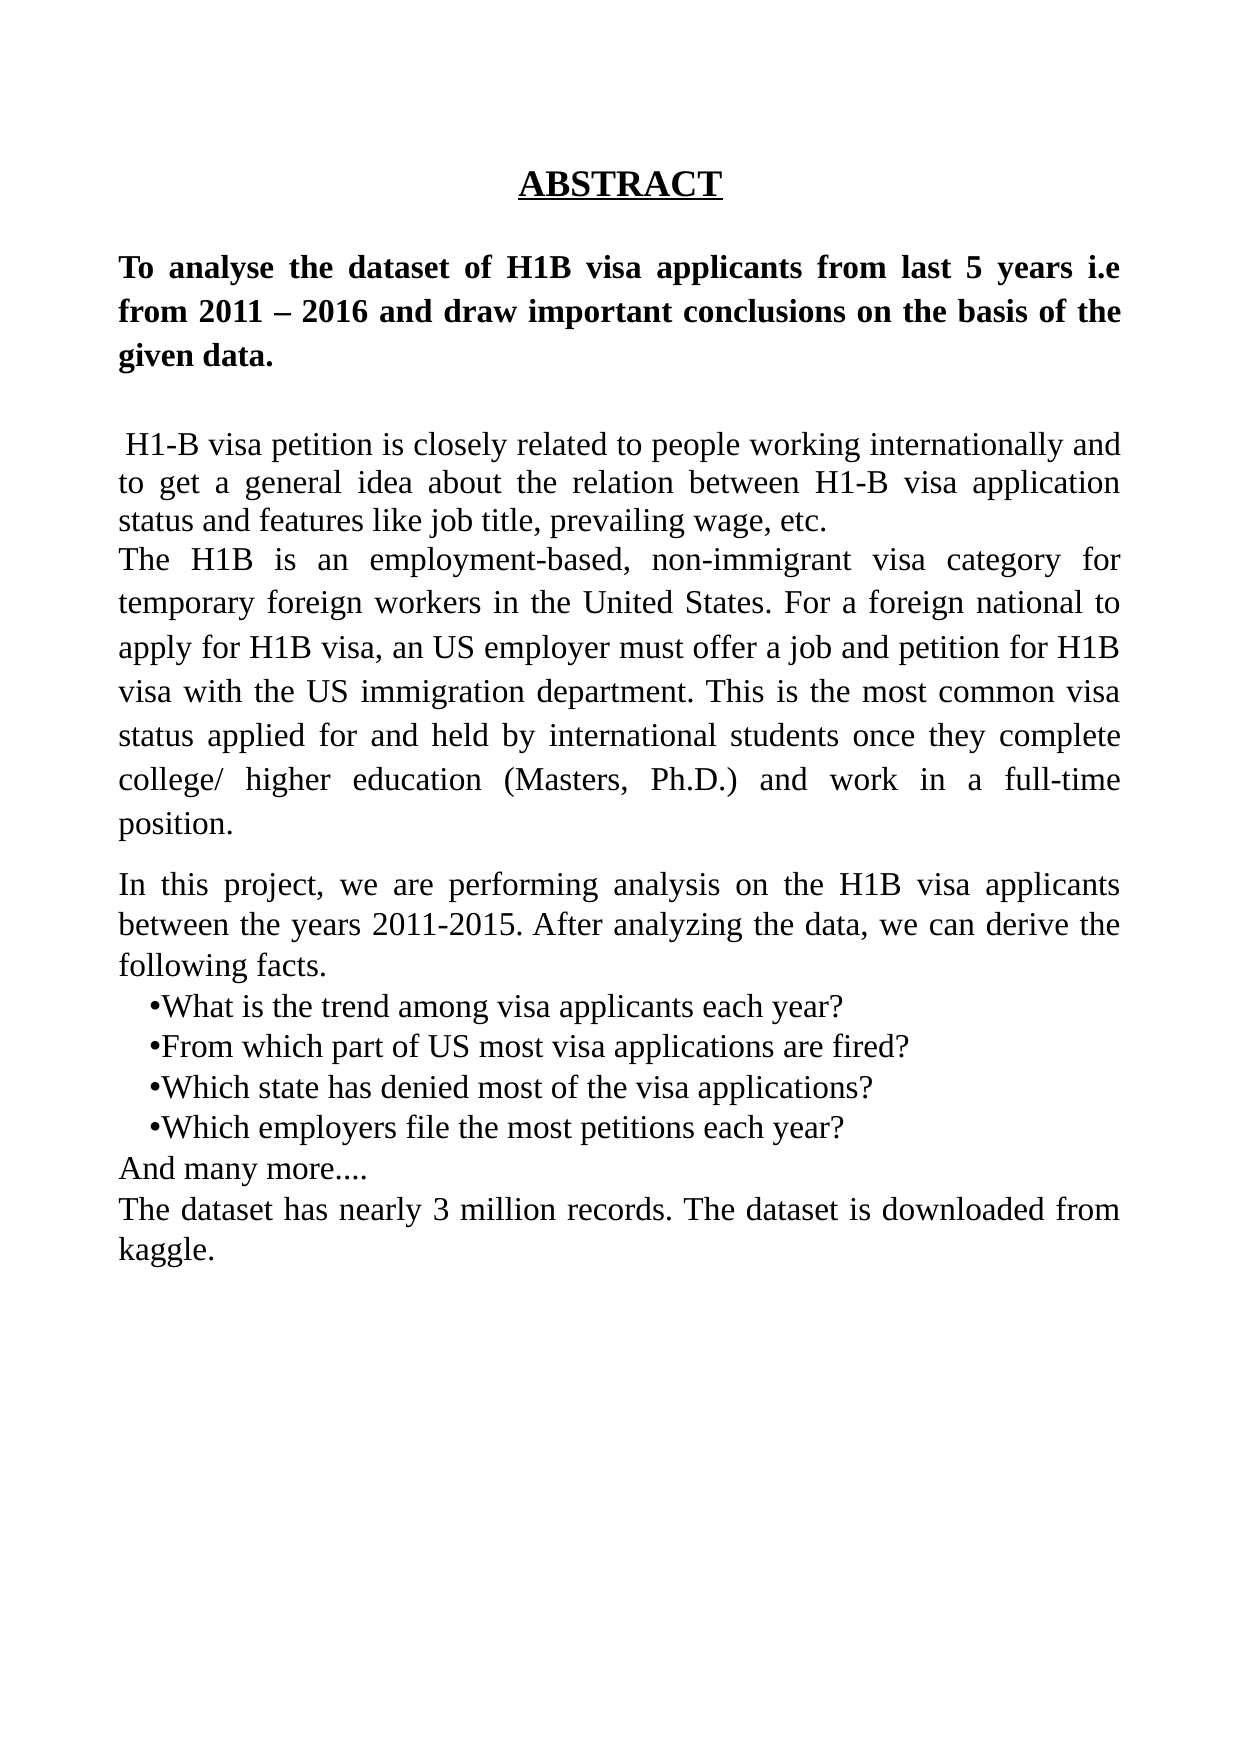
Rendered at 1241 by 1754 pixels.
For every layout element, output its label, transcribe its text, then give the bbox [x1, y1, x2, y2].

text The H1B is an employment-based, non-immigrant visa category for temporary foreign workers in the United States. For a foreign national to apply for H1B visa, an US employer must offer a job and petition for H1B visa with the US immigration department. This is the most common visa status applied for and held by international students once they complete college/ higher education (Masters, Ph.D.) and work in a full-time position. [118, 539, 1122, 841]
text In this project, we are performing analysis on the H1B visa applicants between the years 2011-2015. After analyzing the data, we can derive the following facts. [118, 862, 1122, 984]
text And many more.... [118, 1146, 1122, 1187]
text To analyse the dataset of H1B visa applicants from last 5 years i.e from 2011 – 2016 and draw important conclusions on the basis of the given data. [118, 247, 1122, 374]
list From which part of US most visa applications are fired? [118, 1024, 1122, 1065]
list Which employers file the most petitions each year? [118, 1106, 1122, 1146]
list What is the trend among visa applicants each year? [118, 984, 1122, 1024]
list Which state has denied most of the visa applications? [118, 1065, 1122, 1106]
text The dataset has nearly 3 million records. The dataset is downloaded from kaggle. [118, 1187, 1122, 1268]
text H1-B visa petition is closely related to people working internationally and to get a general idea about the relation between H1-B visa application status and features like job title, prevailing wage, etc. [118, 424, 1122, 539]
text ABSTRACT [118, 161, 1122, 204]
